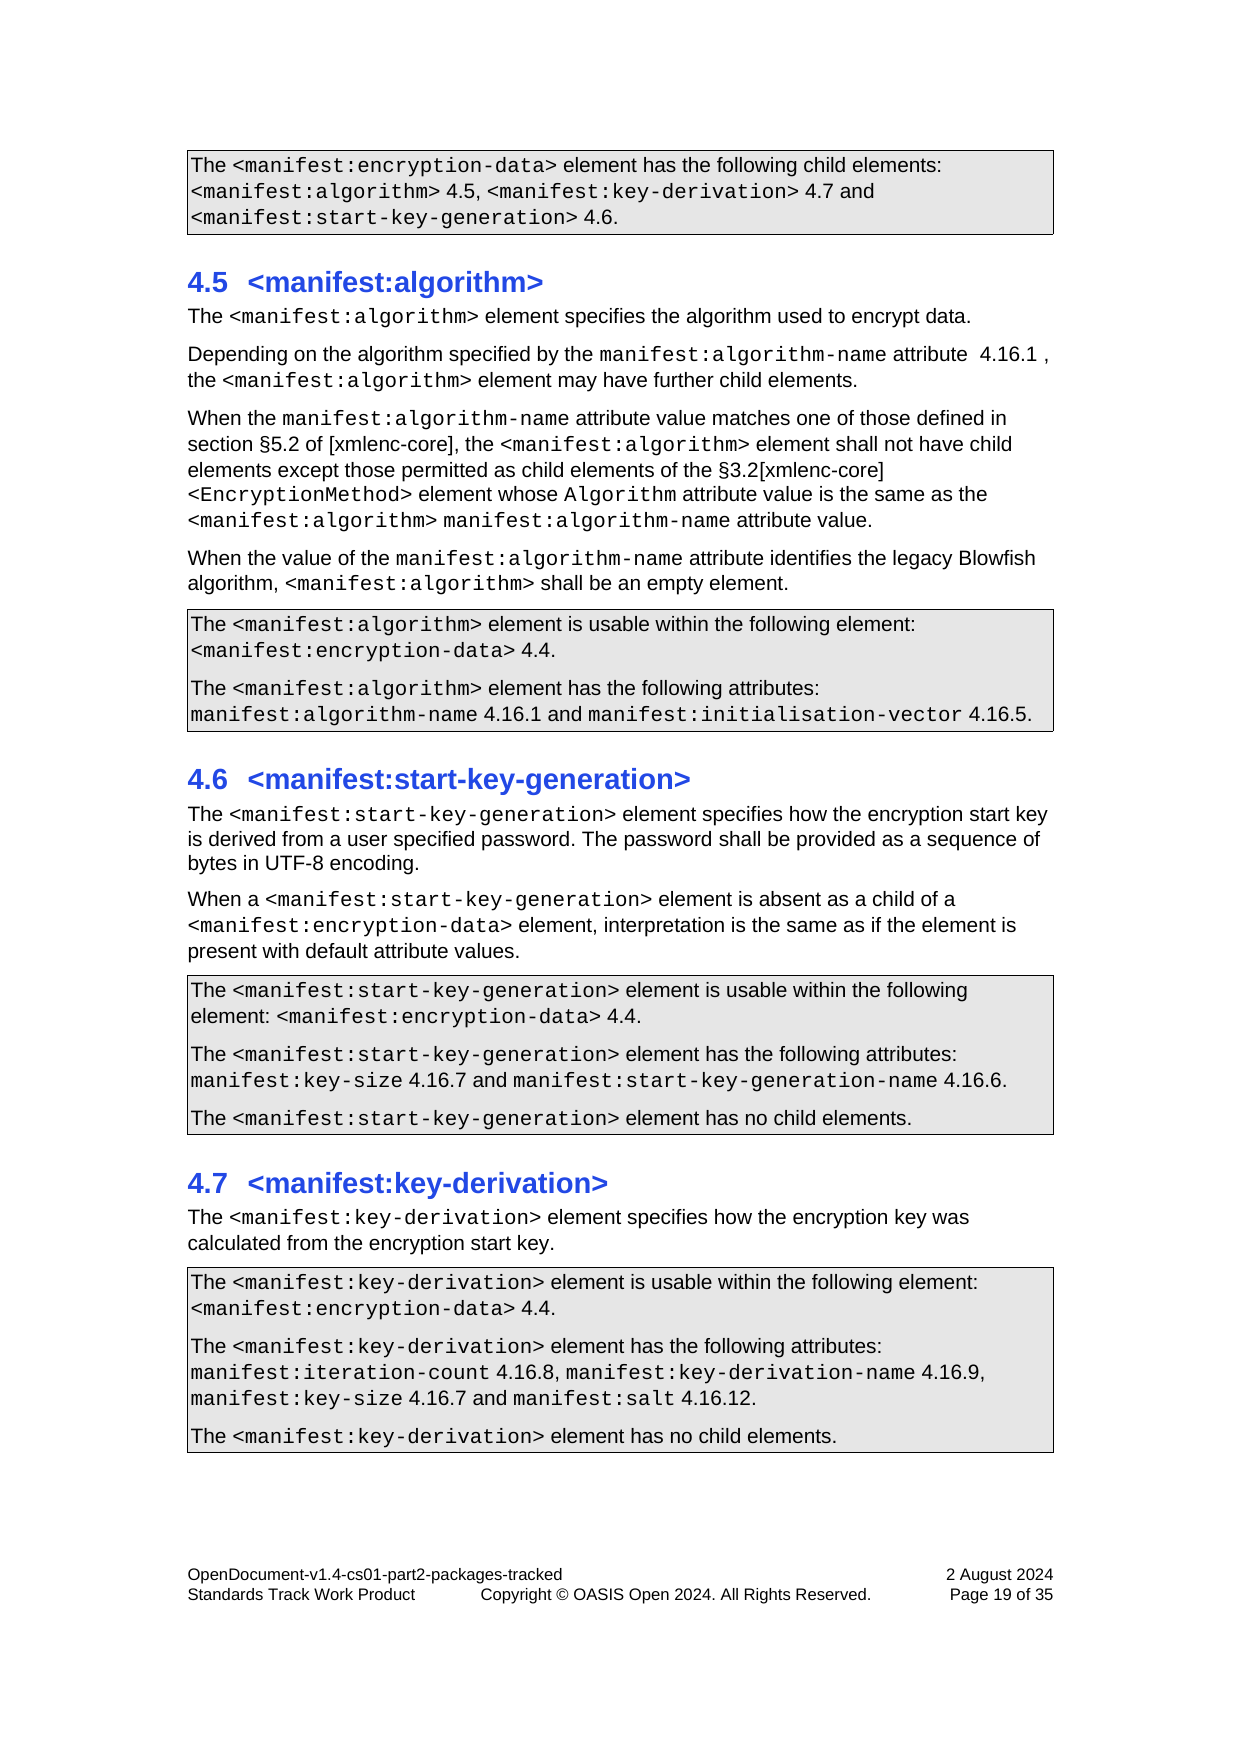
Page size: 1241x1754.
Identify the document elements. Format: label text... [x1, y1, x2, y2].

text When the manifest:algorithm-name attribute value matches one of those defined in section §5.2 of [xmlenc-core], the <manifest:algorithm> element shall not have child elements except those permitted as child elements of the §3.2[xmlenc-core] <EncryptionMethod> element whose Algorithm attribute value is the same as the <manifest:algorithm> manifest:algorithm-name attribute value. [187, 406, 1053, 533]
list The <manifest:start-key-generation> element is usable within the following element: <manifest:encryption-data> 4.4. [188, 976, 1053, 1030]
text The <manifest:algorithm> element specifies the algorithm used to encrypt data. [187, 304, 1053, 330]
list The <manifest:algorithm> element is usable within the following element: <manifest:encryption-data> 4.4. [188, 610, 1053, 664]
list The <manifest:start-key-generation> element has the following attributes: manifest:key-size 4.16.7 and manifest:start-key-generation-name 4.16.6. [188, 1039, 1053, 1093]
text When a <manifest:start-key-generation> element is absent as a child of a <manifest:encryption-data> element, interpretation is the same as if the element is present with default attribute values. [187, 887, 1053, 963]
subtitle <manifest:algorithm> [187, 265, 1053, 298]
text Depending on the algorithm specified by the manifest:algorithm-name attribute 4.16.1 , the <manifest:algorithm> element may have further child elements. [187, 342, 1053, 394]
text The <manifest:key-derivation> element specifies how the encryption key was calculated from the encryption start key. [187, 1205, 1053, 1255]
list The <manifest:key-derivation> element has the following attributes: manifest:iteration-count 4.16.8, manifest:key-derivation-name 4.16.9, manifest:key-size 4.16.7 and manifest:salt 4.16.12. [188, 1331, 1053, 1411]
list The <manifest:key-derivation> element has no child elements. [188, 1420, 1053, 1452]
list The <manifest:key-derivation> element is usable within the following element: <manifest:encryption-data> 4.4. [188, 1268, 1053, 1322]
text When the value of the manifest:algorithm-name attribute identifies the legacy Blowfish algorithm, <manifest:algorithm> shall be an empty element. [187, 545, 1053, 597]
list The <manifest:algorithm> element has the following attributes: manifest:algorithm-name 4.16.1 and manifest:initialisation-vector 4.16.5. [188, 673, 1053, 731]
subtitle <manifest:start-key-generation> [187, 762, 1053, 795]
subtitle <manifest:key-derivation> [187, 1166, 1053, 1199]
text The <manifest:start-key-generation> element specifies how the encryption start key is derived from a user specified password. The password shall be provided as a sequence of bytes in UTF-8 encoding. [187, 801, 1053, 875]
list The <manifest:encryption-data> element has the following child elements: <manifest:algorithm> 4.5, <manifest:key-derivation> 4.7 and <manifest:start-key-generation> 4.6. [188, 151, 1053, 234]
list The <manifest:start-key-generation> element has no child elements. [188, 1102, 1053, 1134]
